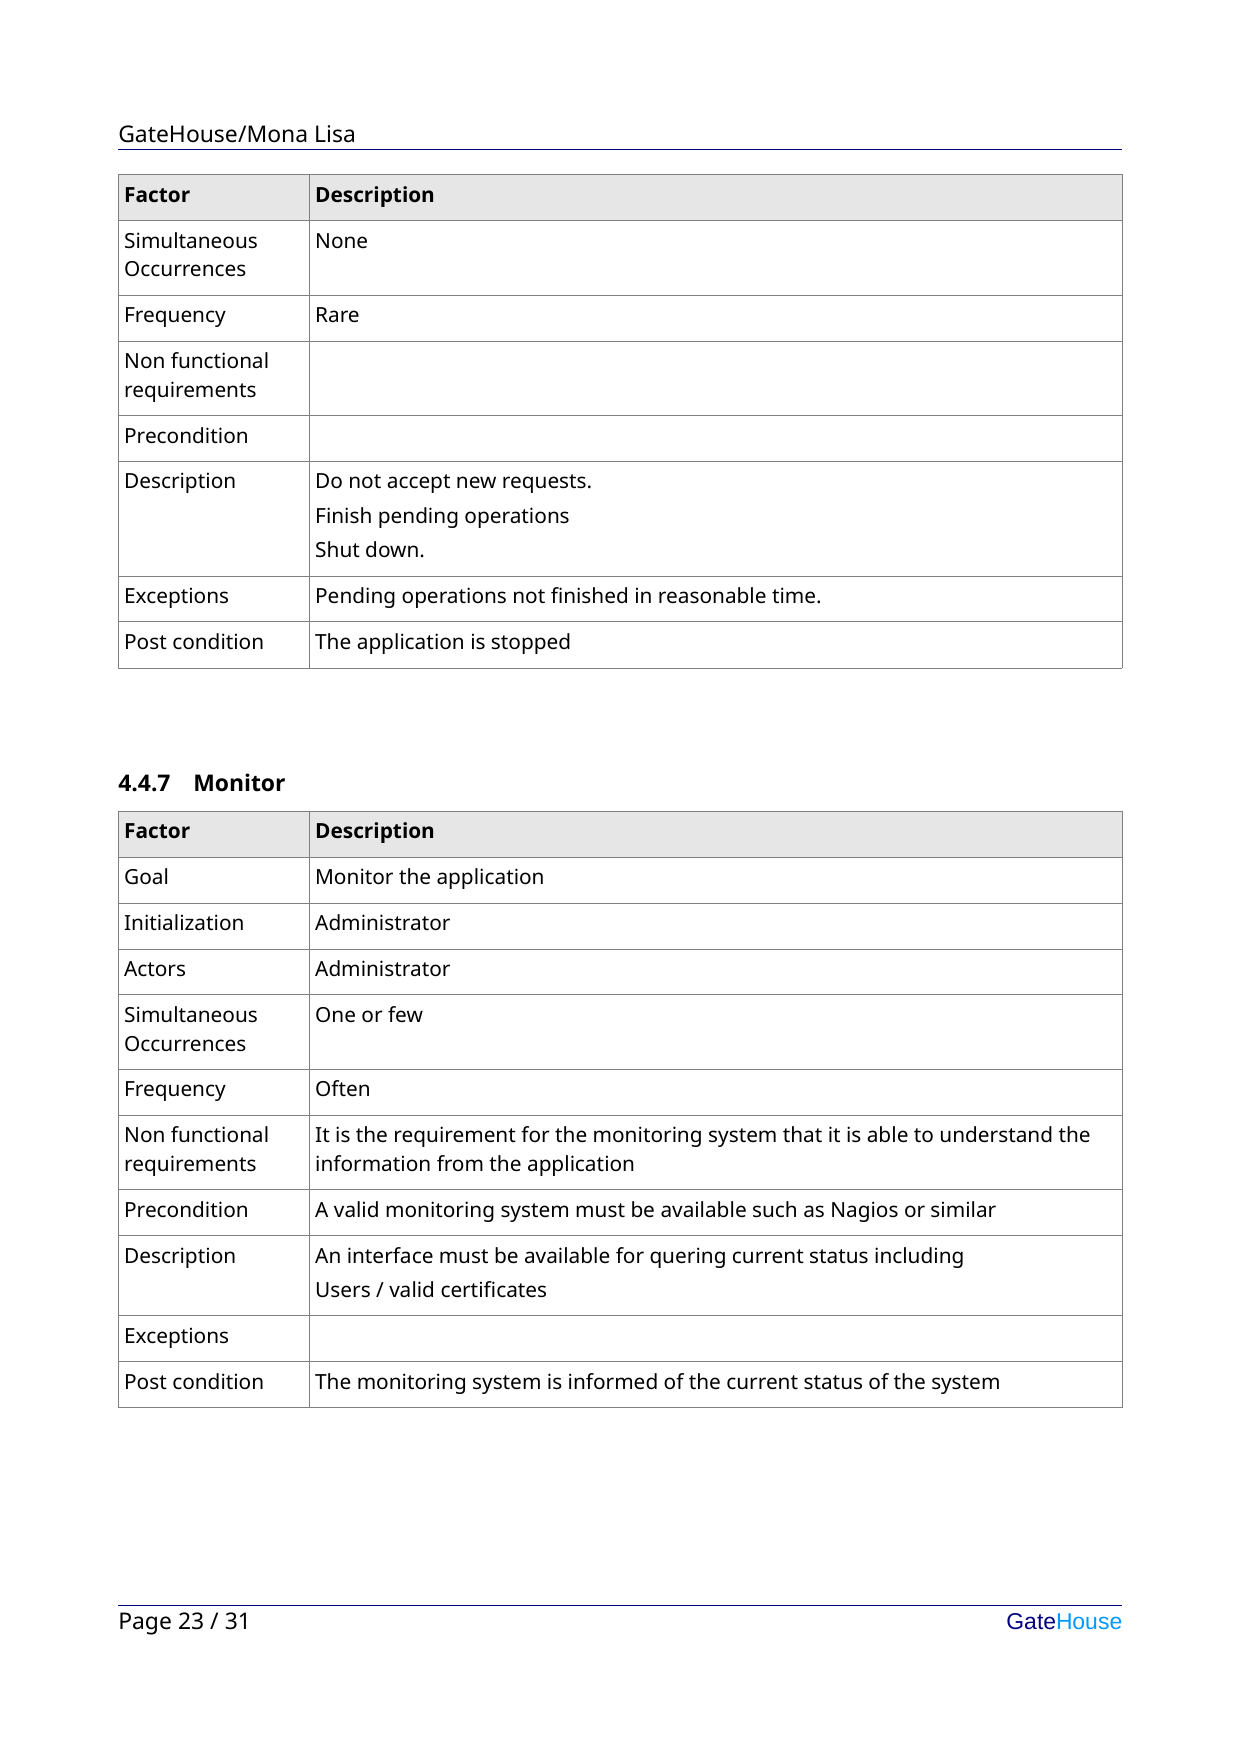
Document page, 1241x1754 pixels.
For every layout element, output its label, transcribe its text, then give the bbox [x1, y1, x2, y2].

table_cell [310, 342, 1122, 415]
table_cell Do not accept new requests. Finish pending operations Shut down. [310, 462, 1122, 576]
table_header Factor [119, 812, 309, 857]
table_cell Actors [119, 950, 309, 994]
table_cell Description [119, 462, 309, 576]
table_cell It is the requirement for the monitoring system that it is able to understand the information from the application [310, 1116, 1122, 1189]
table_header Description [310, 812, 1122, 857]
table_cell Initialization [119, 904, 309, 948]
table_cell One or few [310, 995, 1122, 1069]
table_cell None [310, 221, 1122, 294]
table_cell Exceptions [119, 577, 309, 621]
table_cell Simultaneous Occurrences [119, 221, 309, 294]
table_cell Non functional requirements [119, 342, 309, 415]
table_cell The monitoring system is informed of the current status of the system [310, 1362, 1122, 1407]
table_cell Often [310, 1070, 1122, 1115]
table_cell A valid monitoring system must be available such as Nagios or similar [310, 1190, 1122, 1235]
table_cell [310, 416, 1122, 461]
table_cell Goal [119, 858, 309, 902]
table_cell Simultaneous Occurrences [119, 995, 309, 1069]
table_cell Precondition [119, 416, 309, 461]
table_cell Exceptions [119, 1316, 309, 1361]
table_cell Administrator [310, 950, 1122, 994]
table_cell An interface must be available for quering current status including Users / valid certificates [310, 1236, 1122, 1315]
table_cell Monitor the application [310, 858, 1122, 902]
table_cell The application is stopped [310, 622, 1122, 667]
table_header Description [310, 175, 1122, 220]
table_cell Precondition [119, 1190, 309, 1235]
table_cell Administrator [310, 904, 1122, 948]
table_cell Rare [310, 296, 1122, 341]
table_cell Post condition [119, 622, 309, 667]
table_cell Non functional requirements [119, 1116, 309, 1189]
subtitle Monitor [118, 767, 1122, 798]
table_cell [310, 1316, 1122, 1361]
table_cell Frequency [119, 296, 309, 341]
table_cell Frequency [119, 1070, 309, 1115]
table_header Factor [119, 175, 309, 220]
table_cell Description [119, 1236, 309, 1315]
table_cell Post condition [119, 1362, 309, 1407]
table_cell Pending operations not finished in reasonable time. [310, 577, 1122, 621]
